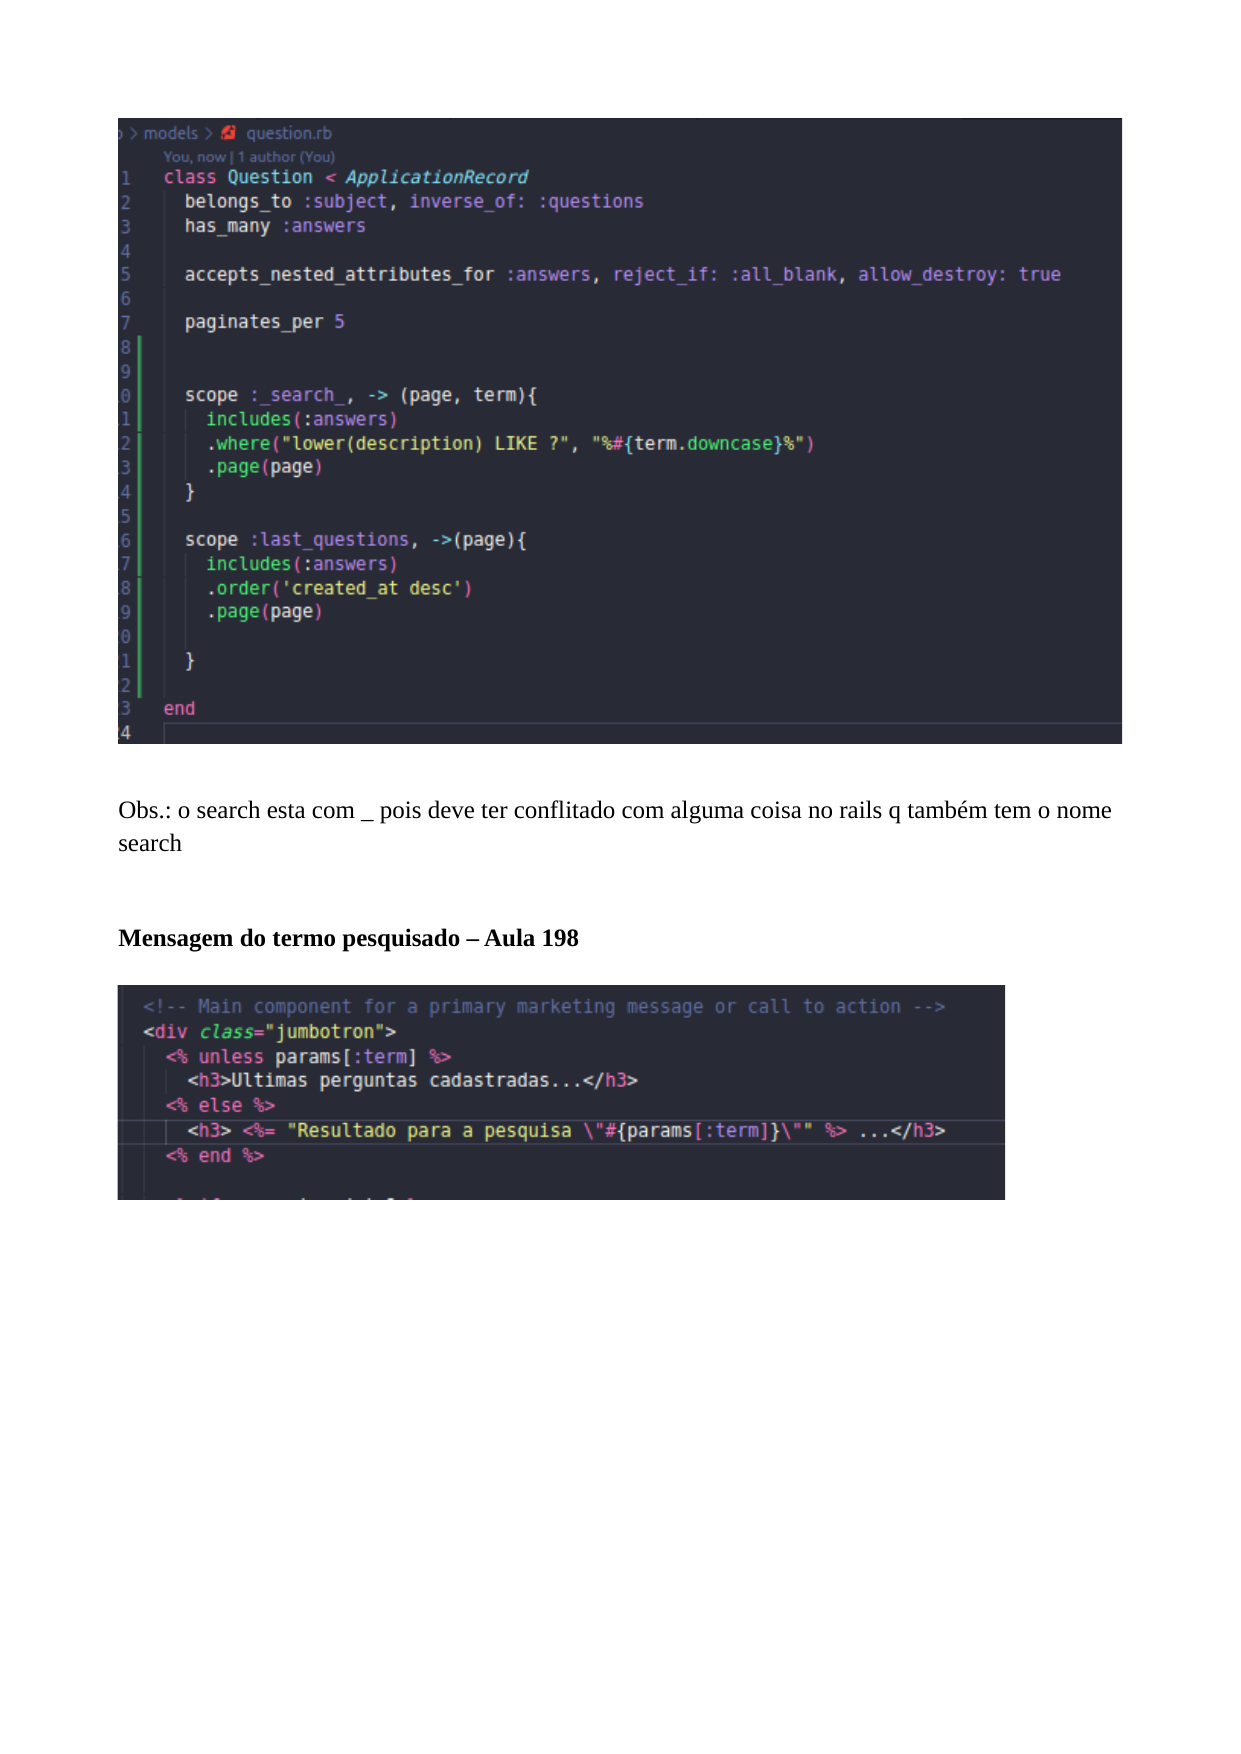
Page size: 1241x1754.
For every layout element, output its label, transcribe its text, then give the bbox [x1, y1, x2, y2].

picture [117, 985, 1005, 1200]
text Mensagem do termo pesquisado – Aula 198 [118, 923, 1122, 952]
text Obs.: o search esta com _ pois deve ter conflitado com alguma coisa no rails q também tem o nome search [118, 795, 1122, 857]
picture [118, 118, 1123, 744]
